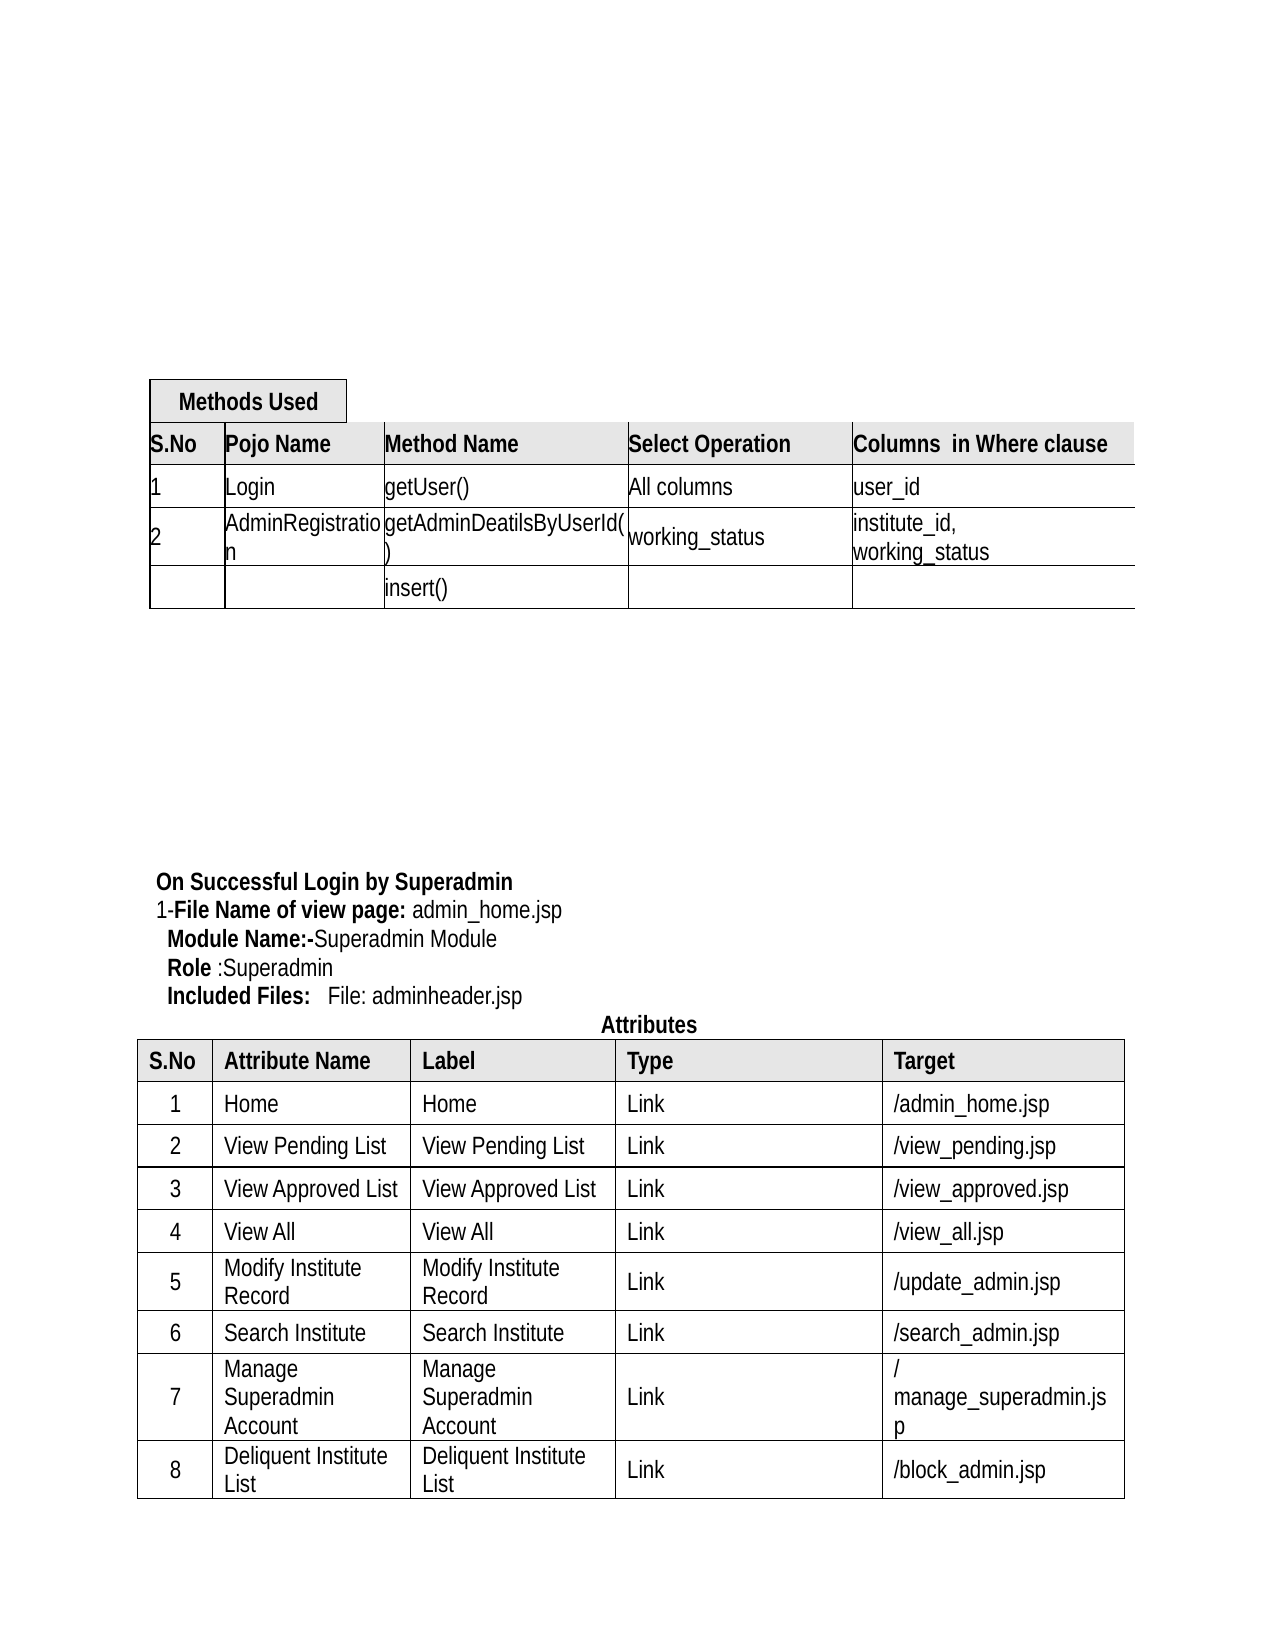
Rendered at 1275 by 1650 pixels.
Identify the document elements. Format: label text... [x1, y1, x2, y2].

table_header Methods Used [151, 380, 346, 422]
table_cell [226, 566, 384, 608]
table_cell getAdminDeatilsByUserId() [385, 508, 628, 565]
text Role :Superadmin [150, 953, 1125, 981]
table_cell View Approved List [411, 1168, 615, 1209]
table_cell 1 [151, 465, 224, 507]
table_cell Deliquent Institute List [213, 1441, 410, 1498]
table_cell 3 [138, 1168, 212, 1209]
table_cell user_id [853, 465, 1134, 507]
table_cell /admin_home.jsp [883, 1082, 1124, 1124]
table_header Target [883, 1040, 1124, 1081]
table_cell All columns [629, 465, 852, 507]
table_cell Manage Superadmin Account [213, 1354, 410, 1439]
table_header [347, 379, 544, 422]
table_cell Modify Institute Record [213, 1253, 410, 1310]
table_cell 5 [138, 1253, 212, 1310]
table_cell 7 [138, 1354, 212, 1439]
table_header S.No [138, 1040, 212, 1081]
table_cell 4 [138, 1210, 212, 1252]
text On Successful Login by Superadmin [150, 867, 1125, 895]
table_cell 1 [138, 1082, 212, 1124]
table_cell Link [616, 1125, 882, 1166]
table_cell Link [616, 1253, 882, 1310]
table_cell insert() [385, 566, 628, 608]
text 1-File Name of view page: admin_home.jsp [150, 895, 1125, 924]
text Attributes [150, 1010, 1125, 1039]
table_cell /view_approved.jsp [883, 1168, 1124, 1209]
table_cell View Approved List [213, 1168, 410, 1209]
table_header Attribute Name [213, 1040, 410, 1081]
table_cell View All [411, 1210, 615, 1252]
table_cell View Pending List [411, 1125, 615, 1166]
table_cell Home [411, 1082, 615, 1124]
table_cell Link [616, 1168, 882, 1209]
table_cell 8 [138, 1441, 212, 1498]
table_cell /view_all.jsp [883, 1210, 1124, 1252]
table_header Type [616, 1040, 882, 1081]
table_cell Link [616, 1082, 882, 1124]
table_cell [629, 566, 852, 608]
table_cell /search_admin.jsp [883, 1311, 1124, 1353]
table_cell Home [213, 1082, 410, 1124]
table_cell [151, 566, 224, 608]
table_cell /manage_superadmin.jsp [883, 1354, 1124, 1439]
table_cell /block_admin.jsp [883, 1441, 1124, 1498]
table_cell [853, 566, 1134, 608]
table_cell 2 [151, 508, 224, 565]
table_cell Pojo Name [226, 422, 384, 464]
table_cell 6 [138, 1311, 212, 1353]
table_cell Link [616, 1311, 882, 1353]
table_cell Search Institute [213, 1311, 410, 1353]
table_cell /update_admin.jsp [883, 1253, 1124, 1310]
table_cell Manage Superadmin Account [411, 1354, 615, 1439]
table_cell 2 [138, 1125, 212, 1166]
table_cell AdminRegistration [226, 508, 384, 565]
table_cell Link [616, 1441, 882, 1498]
table_cell Deliquent Institute List [411, 1441, 615, 1498]
table_cell View All [213, 1210, 410, 1252]
table_header Label [411, 1040, 615, 1081]
table_header [544, 379, 1134, 422]
table_cell Login [226, 465, 384, 507]
table_cell Link [616, 1354, 882, 1439]
table_cell View Pending List [213, 1125, 410, 1166]
table_cell Columns in Where clause [853, 422, 1134, 464]
text Included Files: File: adminheader.jsp [150, 981, 1125, 1010]
table_cell Link [616, 1210, 882, 1252]
table_cell /view_pending.jsp [883, 1125, 1124, 1166]
table_cell Search Institute [411, 1311, 615, 1353]
table_cell Method Name [385, 422, 628, 464]
text Module Name:-Superadmin Module [150, 924, 1125, 953]
table_cell getUser() [385, 465, 628, 507]
table_cell Select Operation [629, 422, 852, 464]
table_cell working_status [629, 508, 852, 565]
table_cell institute_id, working_status [853, 508, 1134, 565]
table_cell S.No [151, 423, 224, 464]
table_cell Modify Institute Record [411, 1253, 615, 1310]
